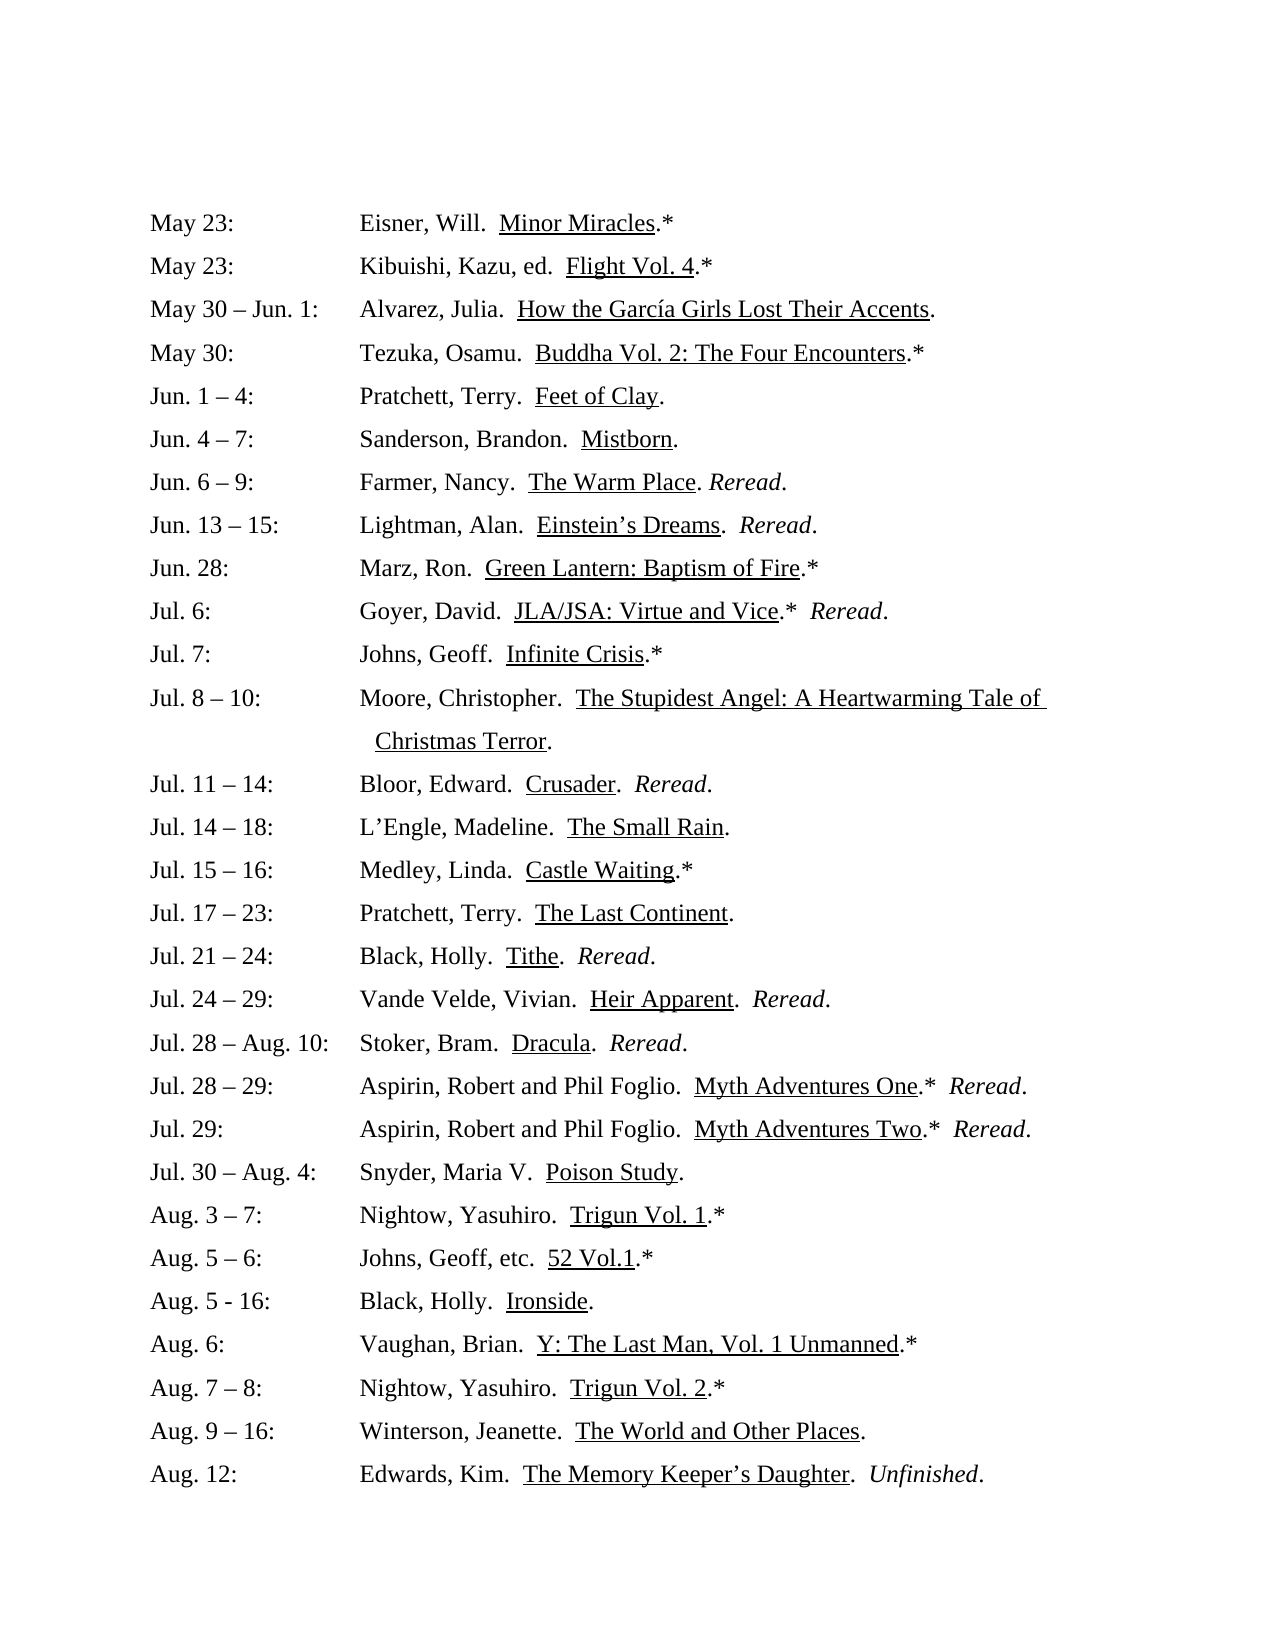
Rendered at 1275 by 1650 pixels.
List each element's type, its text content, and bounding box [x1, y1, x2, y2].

list May 30 – Jun. 1: Alvarez, Julia. How the García Girls Lost Their Accents. [150, 294, 1125, 323]
list Jun. 28: Marz, Ron. Green Lantern: Baptism of Fire.* [150, 553, 1125, 582]
list Aug. 7 – 8: Nightow, Yasuhiro. Trigun Vol. 2.* [150, 1373, 1125, 1401]
list Jun. 6 – 9: Farmer, Nancy. The Warm Place. Reread. [150, 467, 1125, 496]
list Jul. 11 – 14: Bloor, Edward. Crusader. Reread. [150, 769, 1125, 798]
list Jul. 21 – 24: Black, Holly. Tithe. Reread. [150, 941, 1125, 970]
list Jul. 24 – 29: Vande Velde, Vivian. Heir Apparent. Reread. [150, 984, 1125, 1013]
list May 30: Tezuka, Osamu. Buddha Vol. 2: The Four Encounters.* [150, 338, 1125, 366]
list May 23: Kibuishi, Kazu, ed. Flight Vol. 4.* [150, 251, 1125, 280]
list Jun. 13 – 15: Lightman, Alan. Einstein’s Dreams. Reread. [150, 510, 1125, 539]
list Jul. 14 – 18: L’Engle, Madeline. The Small Rain. [150, 812, 1125, 841]
list Aug. 3 – 7: Nightow, Yasuhiro. Trigun Vol. 1.* [150, 1200, 1125, 1229]
list May 23: Eisner, Will. Minor Miracles.* [150, 208, 1125, 237]
list Jul. 15 – 16: Medley, Linda. Castle Waiting.* [150, 855, 1125, 884]
list Jun. 1 – 4: Pratchett, Terry. Feet of Clay. [150, 381, 1125, 409]
list Aug. 9 – 16: Winterson, Jeanette. The World and Other Places. [150, 1416, 1125, 1444]
list Jul. 17 – 23: Pratchett, Terry. The Last Continent. [150, 898, 1125, 927]
list Aug. 12: Edwards, Kim. The Memory Keeper’s Daughter. Unfinished. [150, 1459, 1125, 1488]
list Jul. 7: Johns, Geoff. Infinite Crisis.* [150, 639, 1125, 668]
list Aug. 5 - 16: Black, Holly. Ironside. [150, 1286, 1125, 1315]
list Jul. 28 – 29: Aspirin, Robert and Phil Foglio. Myth Adventures One.* Reread. [150, 1071, 1125, 1099]
list Aug. 5 – 6: Johns, Geoff, etc. 52 Vol.1.* [150, 1243, 1125, 1272]
list Jul. 6: Goyer, David. JLA/JSA: Virtue and Vice.* Reread. [150, 596, 1125, 625]
list Jul. 29: Aspirin, Robert and Phil Foglio. Myth Adventures Two.* Reread. [150, 1114, 1125, 1143]
list Jul. 28 – Aug. 10: Stoker, Bram. Dracula. Reread. [150, 1028, 1125, 1056]
list Jul. 8 – 10: Moore, Christopher. The Stupidest Angel: A Heartwarming Tale of Christmas Terror. [150, 683, 1125, 754]
list Aug. 6: Vaughan, Brian. Y: The Last Man, Vol. 1 Unmanned.* [150, 1329, 1125, 1358]
list Jun. 4 – 7: Sanderson, Brandon. Mistborn. [150, 424, 1125, 453]
list Jul. 30 – Aug. 4: Snyder, Maria V. Poison Study. [150, 1157, 1125, 1186]
